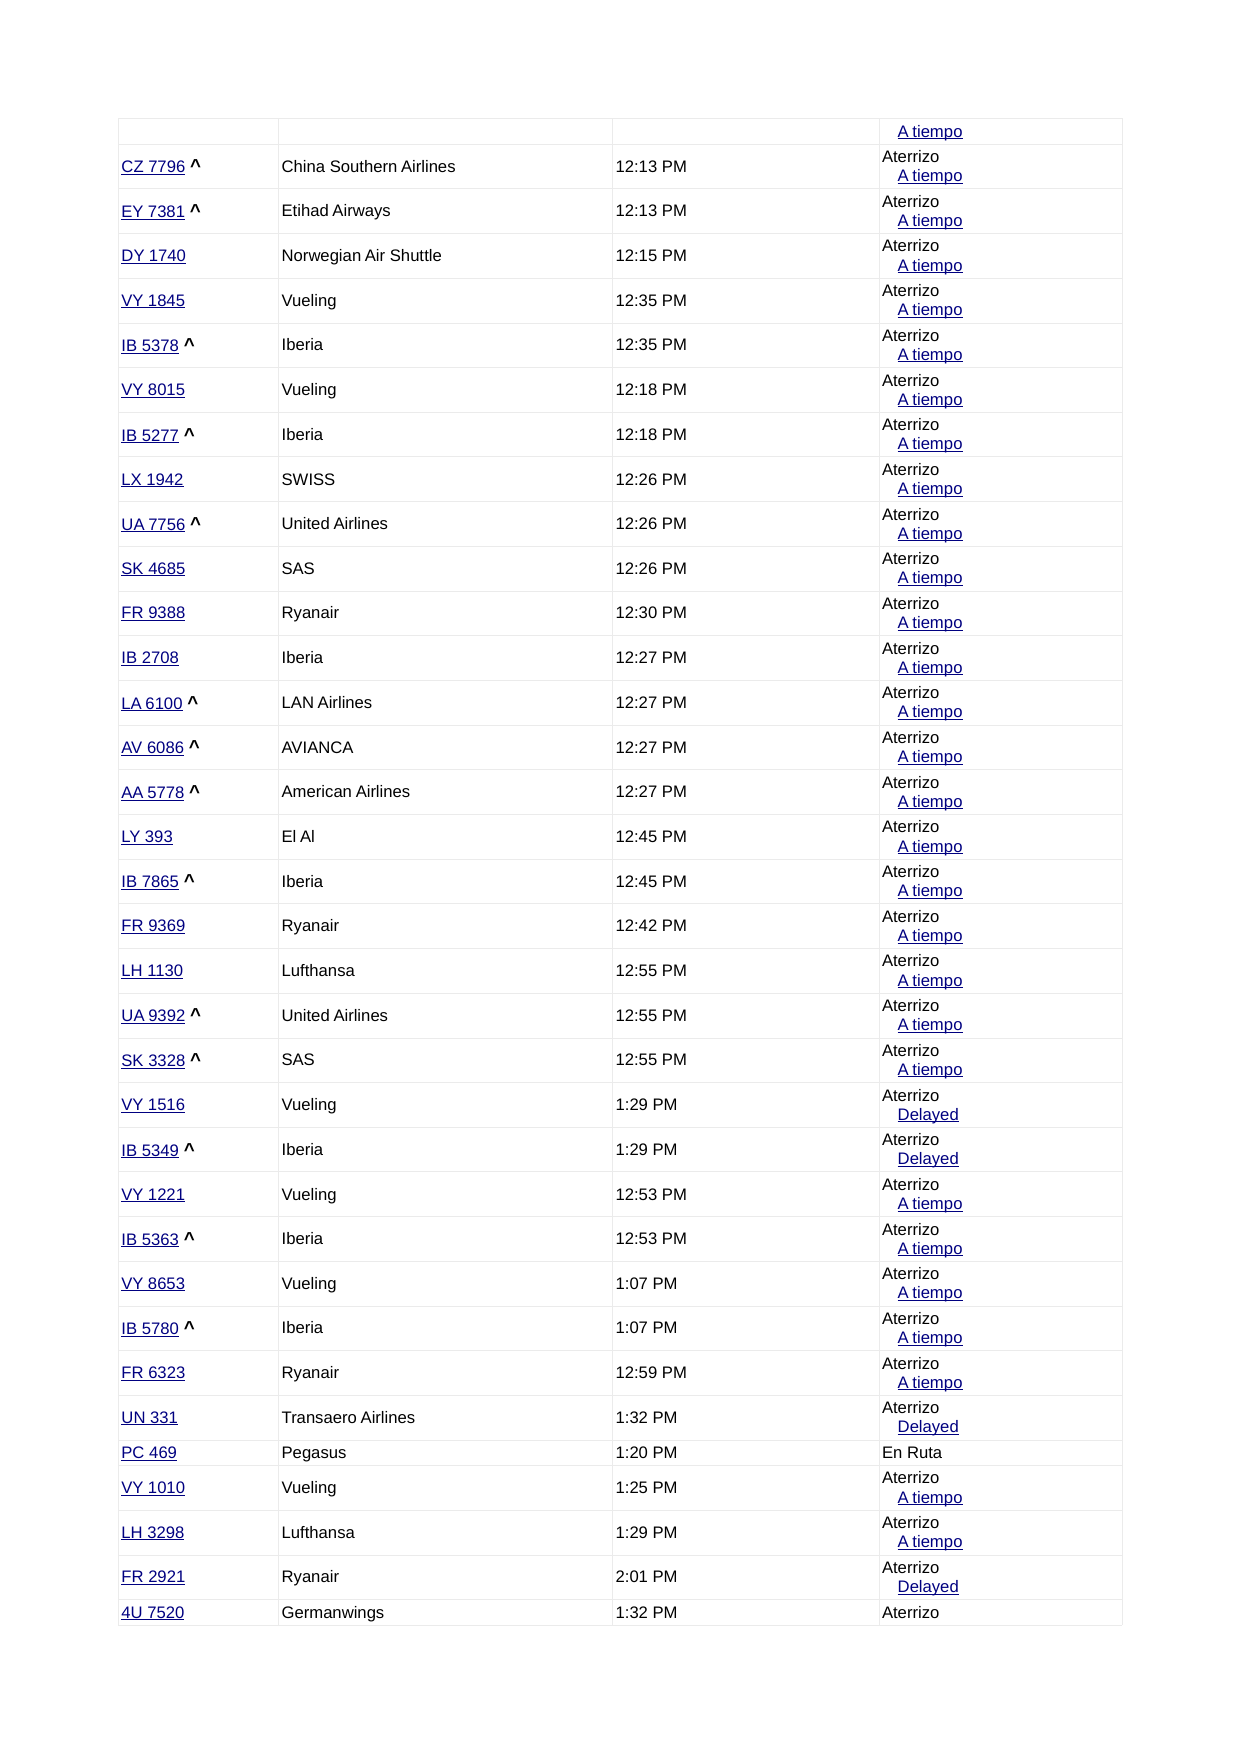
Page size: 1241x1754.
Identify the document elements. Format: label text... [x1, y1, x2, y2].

table_cell 12:18 PM [613, 368, 879, 412]
table_cell Aterrizo A tiempo [880, 904, 1122, 948]
table_cell Aterrizo A tiempo [880, 1172, 1122, 1216]
table_cell 12:18 PM [613, 413, 879, 456]
table_cell FR 6323 [119, 1351, 278, 1395]
table_cell 1:07 PM [613, 1307, 879, 1350]
table_cell 12:42 PM [613, 904, 879, 948]
table_cell 12:26 PM [613, 547, 879, 591]
table_cell LH 3298 [119, 1511, 278, 1554]
table_cell IB 5780 ^ [119, 1307, 278, 1350]
table_cell 1:29 PM [613, 1511, 879, 1554]
table_cell Aterrizo A tiempo [880, 815, 1122, 859]
table_cell VY 1221 [119, 1172, 278, 1216]
table_cell Iberia [279, 1128, 612, 1171]
table_cell Aterrizo A tiempo [880, 457, 1122, 501]
table_cell IB 7865 ^ [119, 860, 278, 903]
table_cell Aterrizo A tiempo [880, 1307, 1122, 1350]
table_cell Iberia [279, 860, 612, 903]
table_cell Transaero Airlines [279, 1396, 612, 1439]
table_cell SAS [279, 1039, 612, 1082]
table_cell 12:45 PM [613, 860, 879, 903]
table_cell Aterrizo A tiempo [880, 502, 1122, 546]
table_cell Aterrizo A tiempo [880, 860, 1122, 903]
table_cell 12:53 PM [613, 1217, 879, 1261]
table_cell 1:25 PM [613, 1466, 879, 1510]
table_cell UA 7756 ^ [119, 502, 278, 546]
table_cell Aterrizo [880, 1600, 1122, 1625]
table_cell 12:53 PM [613, 1172, 879, 1216]
table_cell 12:55 PM [613, 994, 879, 1037]
table_cell IB 5349 ^ [119, 1128, 278, 1171]
table_cell 4U 7520 [119, 1600, 278, 1625]
table_cell Ryanair [279, 1556, 612, 1599]
table_cell IB 5378 ^ [119, 324, 278, 367]
table_cell Aterrizo A tiempo [880, 1351, 1122, 1395]
table_cell Vueling [279, 1466, 612, 1510]
table_cell Lufthansa [279, 1511, 612, 1554]
table_cell Aterrizo Delayed [880, 1083, 1122, 1127]
table_cell Iberia [279, 636, 612, 680]
table_cell PC 469 [119, 1441, 278, 1465]
table_cell American Airlines [279, 770, 612, 814]
table_cell 12:13 PM [613, 145, 879, 188]
table_cell AVIANCA [279, 726, 612, 769]
table_cell Iberia [279, 413, 612, 456]
table_cell Aterrizo A tiempo [880, 324, 1122, 367]
table_cell Aterrizo A tiempo [880, 770, 1122, 814]
table_cell Iberia [279, 1307, 612, 1350]
table_cell 12:59 PM [613, 1351, 879, 1395]
table_cell Norwegian Air Shuttle [279, 234, 612, 278]
table_cell SAS [279, 547, 612, 591]
table_cell Lufthansa [279, 949, 612, 993]
table_cell VY 1516 [119, 1083, 278, 1127]
table_cell 12:55 PM [613, 949, 879, 993]
table_cell [119, 119, 278, 144]
table_cell United Airlines [279, 502, 612, 546]
table_cell Aterrizo A tiempo [880, 1262, 1122, 1306]
table_cell FR 9369 [119, 904, 278, 948]
table_cell IB 5277 ^ [119, 413, 278, 456]
table_cell China Southern Airlines [279, 145, 612, 188]
table_cell Ryanair [279, 1351, 612, 1395]
table_cell Aterrizo Delayed [880, 1556, 1122, 1599]
table_cell United Airlines [279, 994, 612, 1037]
table_cell 12:26 PM [613, 457, 879, 501]
table_cell Aterrizo Delayed [880, 1396, 1122, 1439]
table_cell Vueling [279, 1083, 612, 1127]
table_cell 1:07 PM [613, 1262, 879, 1306]
table_cell EY 7381 ^ [119, 189, 278, 233]
table_cell VY 8653 [119, 1262, 278, 1306]
table_cell VY 8015 [119, 368, 278, 412]
table_cell UN 331 [119, 1396, 278, 1439]
table_cell IB 5363 ^ [119, 1217, 278, 1261]
table_cell Ryanair [279, 904, 612, 948]
table_cell Aterrizo A tiempo [880, 189, 1122, 233]
table_cell SK 4685 [119, 547, 278, 591]
table_cell 12:35 PM [613, 324, 879, 367]
table_cell CZ 7796 ^ [119, 145, 278, 188]
table_cell 12:27 PM [613, 770, 879, 814]
table_cell 1:32 PM [613, 1396, 879, 1439]
table_cell Vueling [279, 279, 612, 322]
table_cell FR 2921 [119, 1556, 278, 1599]
table_cell Vueling [279, 1172, 612, 1216]
table_cell El Al [279, 815, 612, 859]
table_cell 12:15 PM [613, 234, 879, 278]
table_cell 2:01 PM [613, 1556, 879, 1599]
table_cell Aterrizo A tiempo [880, 636, 1122, 680]
table_cell Aterrizo A tiempo [880, 1217, 1122, 1261]
table_cell Aterrizo A tiempo [880, 145, 1122, 188]
table_cell 12:30 PM [613, 592, 879, 635]
table_cell Aterrizo A tiempo [880, 547, 1122, 591]
table_cell 12:27 PM [613, 636, 879, 680]
table_cell 12:45 PM [613, 815, 879, 859]
table_cell En Ruta [880, 1441, 1122, 1465]
table_cell Ryanair [279, 592, 612, 635]
table_cell 12:27 PM [613, 726, 879, 769]
table_cell IB 2708 [119, 636, 278, 680]
table_cell Aterrizo A tiempo [880, 949, 1122, 993]
table_cell Vueling [279, 1262, 612, 1306]
table_cell VY 1845 [119, 279, 278, 322]
table_cell LX 1942 [119, 457, 278, 501]
table_cell 12:35 PM [613, 279, 879, 322]
table_cell Aterrizo A tiempo [880, 1466, 1122, 1510]
table_cell Aterrizo A tiempo [880, 368, 1122, 412]
table_cell 1:32 PM [613, 1600, 879, 1625]
table_cell Aterrizo Delayed [880, 1128, 1122, 1171]
table_cell DY 1740 [119, 234, 278, 278]
table_cell FR 9388 [119, 592, 278, 635]
table_cell Vueling [279, 368, 612, 412]
table_cell Aterrizo A tiempo [880, 994, 1122, 1037]
table_cell UA 9392 ^ [119, 994, 278, 1037]
table_cell Aterrizo A tiempo [880, 234, 1122, 278]
table_cell 1:29 PM [613, 1083, 879, 1127]
table_cell LY 393 [119, 815, 278, 859]
table_cell Aterrizo A tiempo [880, 681, 1122, 724]
table_cell A tiempo [880, 119, 1122, 144]
table_cell AA 5778 ^ [119, 770, 278, 814]
table_cell Iberia [279, 1217, 612, 1261]
table_cell Aterrizo A tiempo [880, 1511, 1122, 1554]
table_cell 1:29 PM [613, 1128, 879, 1171]
table_cell 1:20 PM [613, 1441, 879, 1465]
table_cell Iberia [279, 324, 612, 367]
table_cell 12:55 PM [613, 1039, 879, 1082]
table_cell Aterrizo A tiempo [880, 592, 1122, 635]
table_cell Aterrizo A tiempo [880, 726, 1122, 769]
table_cell Germanwings [279, 1600, 612, 1625]
table_cell [613, 119, 879, 144]
table_cell LH 1130 [119, 949, 278, 993]
table_cell VY 1010 [119, 1466, 278, 1510]
table_cell AV 6086 ^ [119, 726, 278, 769]
table_cell Etihad Airways [279, 189, 612, 233]
table_cell LA 6100 ^ [119, 681, 278, 724]
table_cell Pegasus [279, 1441, 612, 1465]
table_cell Aterrizo A tiempo [880, 413, 1122, 456]
table_cell Aterrizo A tiempo [880, 1039, 1122, 1082]
table_cell 12:27 PM [613, 681, 879, 724]
table_cell 12:13 PM [613, 189, 879, 233]
table_cell [279, 119, 612, 144]
table_cell 12:26 PM [613, 502, 879, 546]
table_cell LAN Airlines [279, 681, 612, 724]
table_cell SK 3328 ^ [119, 1039, 278, 1082]
table_cell SWISS [279, 457, 612, 501]
table_cell Aterrizo A tiempo [880, 279, 1122, 322]
